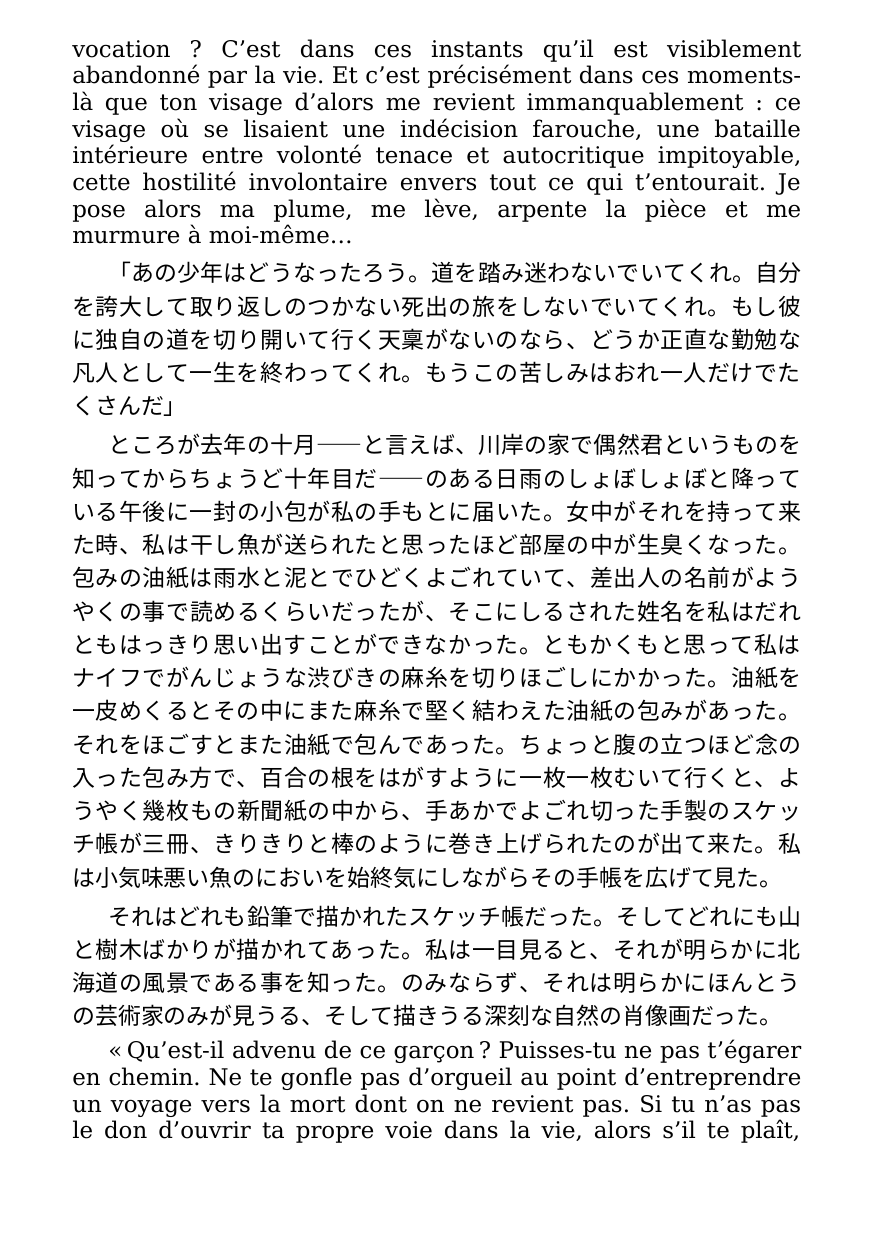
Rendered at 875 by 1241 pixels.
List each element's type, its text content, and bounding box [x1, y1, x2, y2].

text ところが去年の十月――と言えば、川岸の家で偶然君というものを知ってからちょうど十年目だ――のある日雨のしょぼしょぼと降っている午後に一封の小包が私の手もとに届いた。女中がそれを持って来た時、私は干し魚が送られたと思ったほど部屋の中が生臭くなった。包みの油紙は雨水と泥とでひどくよごれていて、差出人の名前がようやくの事で読めるくらいだったが、そこにしるされた姓名を私はだれともはっきり思い出すことができなかった。ともかくもと思って私はナイフでがんじょうな渋びきの麻糸を切りほごしにかかった。油紙を一皮めくるとその中にまた麻糸で堅く結わえた油紙の包みがあった。それをほごすとまた油紙で包んであった。ちょっと腹の立つほど念の入った包み方で、百合の根をはがすように一枚一枚むいて行くと、ようやく幾枚もの新聞紙の中から、手あかでよごれ切った手製のスケッチ帳が三冊、きりきりと棒のように巻き上げられたのが出て来た。私は小気味悪い魚のにおいを始終気にしながらその手帳を広げて見た。 [72, 427, 802, 893]
text 「あの少年はどうなったろう。道を踏み迷わないでいてくれ。自分を誇大して取り返しのつかない死出の旅をしないでいてくれ。もし彼に独自の道を切り開いて行く天稟がないのなら、どうか正直な勤勉な凡人として一生を終わってくれ。もうこの苦しみはおれ一人だけでたくさんだ」 [72, 255, 802, 421]
text « Qu’est-il advenu de ce garçon ? Puisses-tu ne pas t’égarer en chemin. Ne te gonfle pas d’orgueil au point d’entreprendre un voyage vers la mort dont on ne revient pas. Si tu n’as pas le don d’ouvrir ta propre voie dans la vie, alors s’il te plaît, [72, 1037, 802, 1144]
text vocation ? C’est dans ces instants qu’il est visiblement abandonné par la vie. Et c’est précisément dans ces moments-là que ton visage d’alors me revient immanquablement : ce visage où se lisaient une indécision farouche, une bataille intérieure entre volonté tenace et autocritique impitoyable, cette hostilité involontaire envers tout ce qui t’entourait. Je pose alors ma plume, me lève, arpente la pièce et me murmure à moi-même… [72, 36, 802, 249]
text それはどれも鉛筆で描かれたスケッチ帳だった。そしてどれにも山と樹木ばかりが描かれてあった。私は一目見ると、それが明らかに北海道の風景である事を知った。のみならず、それは明らかにほんとうの芸術家のみが見うる、そして描きうる深刻な自然の肖像画だった。 [72, 898, 802, 1031]
